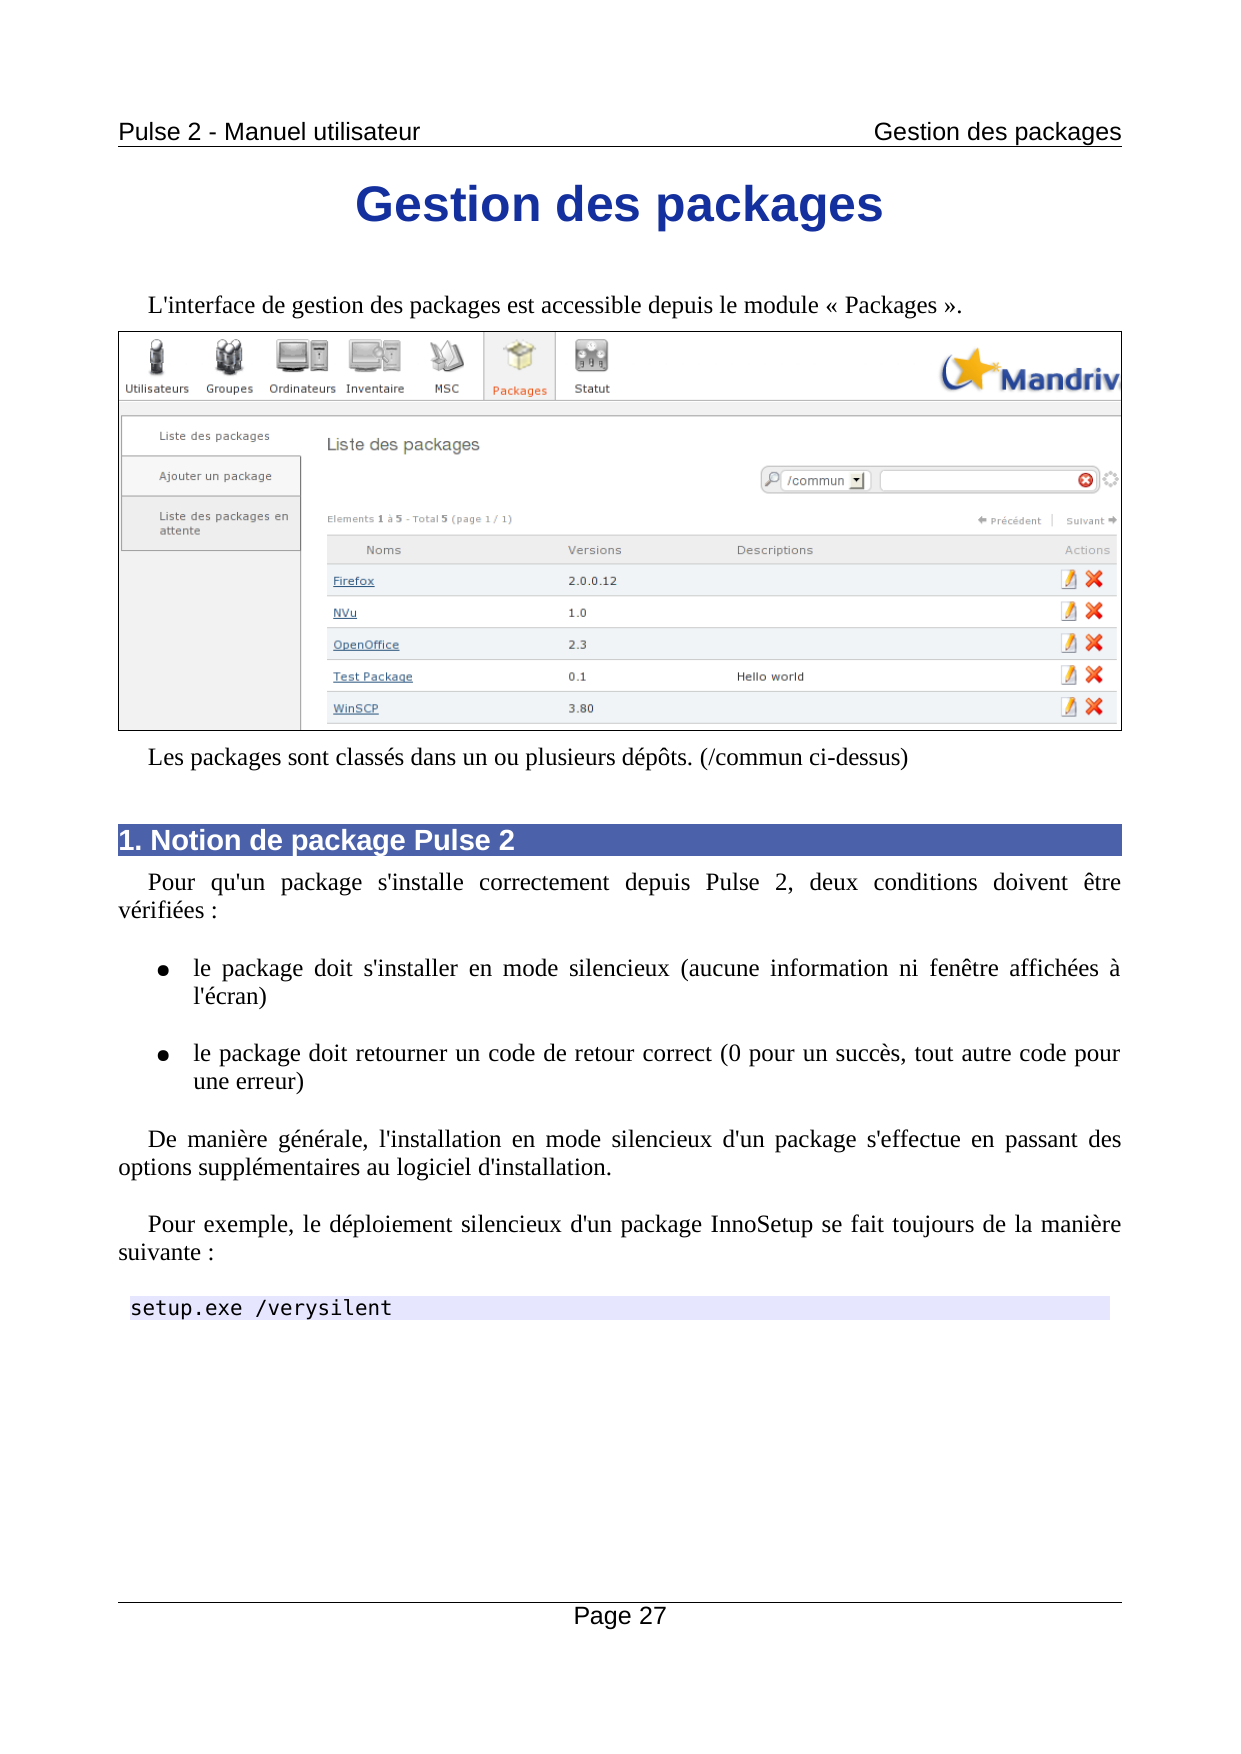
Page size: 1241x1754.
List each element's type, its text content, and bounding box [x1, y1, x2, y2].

text L'interface de gestion des packages est accessible depuis le module « Packages ». [118, 291, 1122, 319]
list le package doit s'installer en mode silencieux (aucune information ni fenêtre affichées à l'écran) [156, 954, 1122, 1010]
subtitle Notion de package Pulse 2 [118, 824, 1122, 856]
text De manière générale, l'installation en mode silencieux d'un package s'effectue en passant des options supplémentaires au logiciel d'installation. [118, 1125, 1122, 1181]
picture [119, 332, 1121, 730]
text Les packages sont classés dans un ou plusieurs dépôts. (/commun ci-dessus) [118, 731, 1122, 771]
text Pour qu'un package s'installe correctement depuis Pulse 2, deux conditions doivent être vérifiées : [118, 868, 1122, 924]
text setup.exe /verysilent [130, 1296, 1110, 1320]
subtitle Gestion des packages [118, 176, 1122, 232]
text Pour exemple, le déploiement silencieux d'un package InnoSetup se fait toujours de la manière suivante : [118, 1210, 1122, 1266]
list le package doit retourner un code de retour correct (0 pour un succès, tout autre code pour une erreur) [156, 1039, 1122, 1095]
